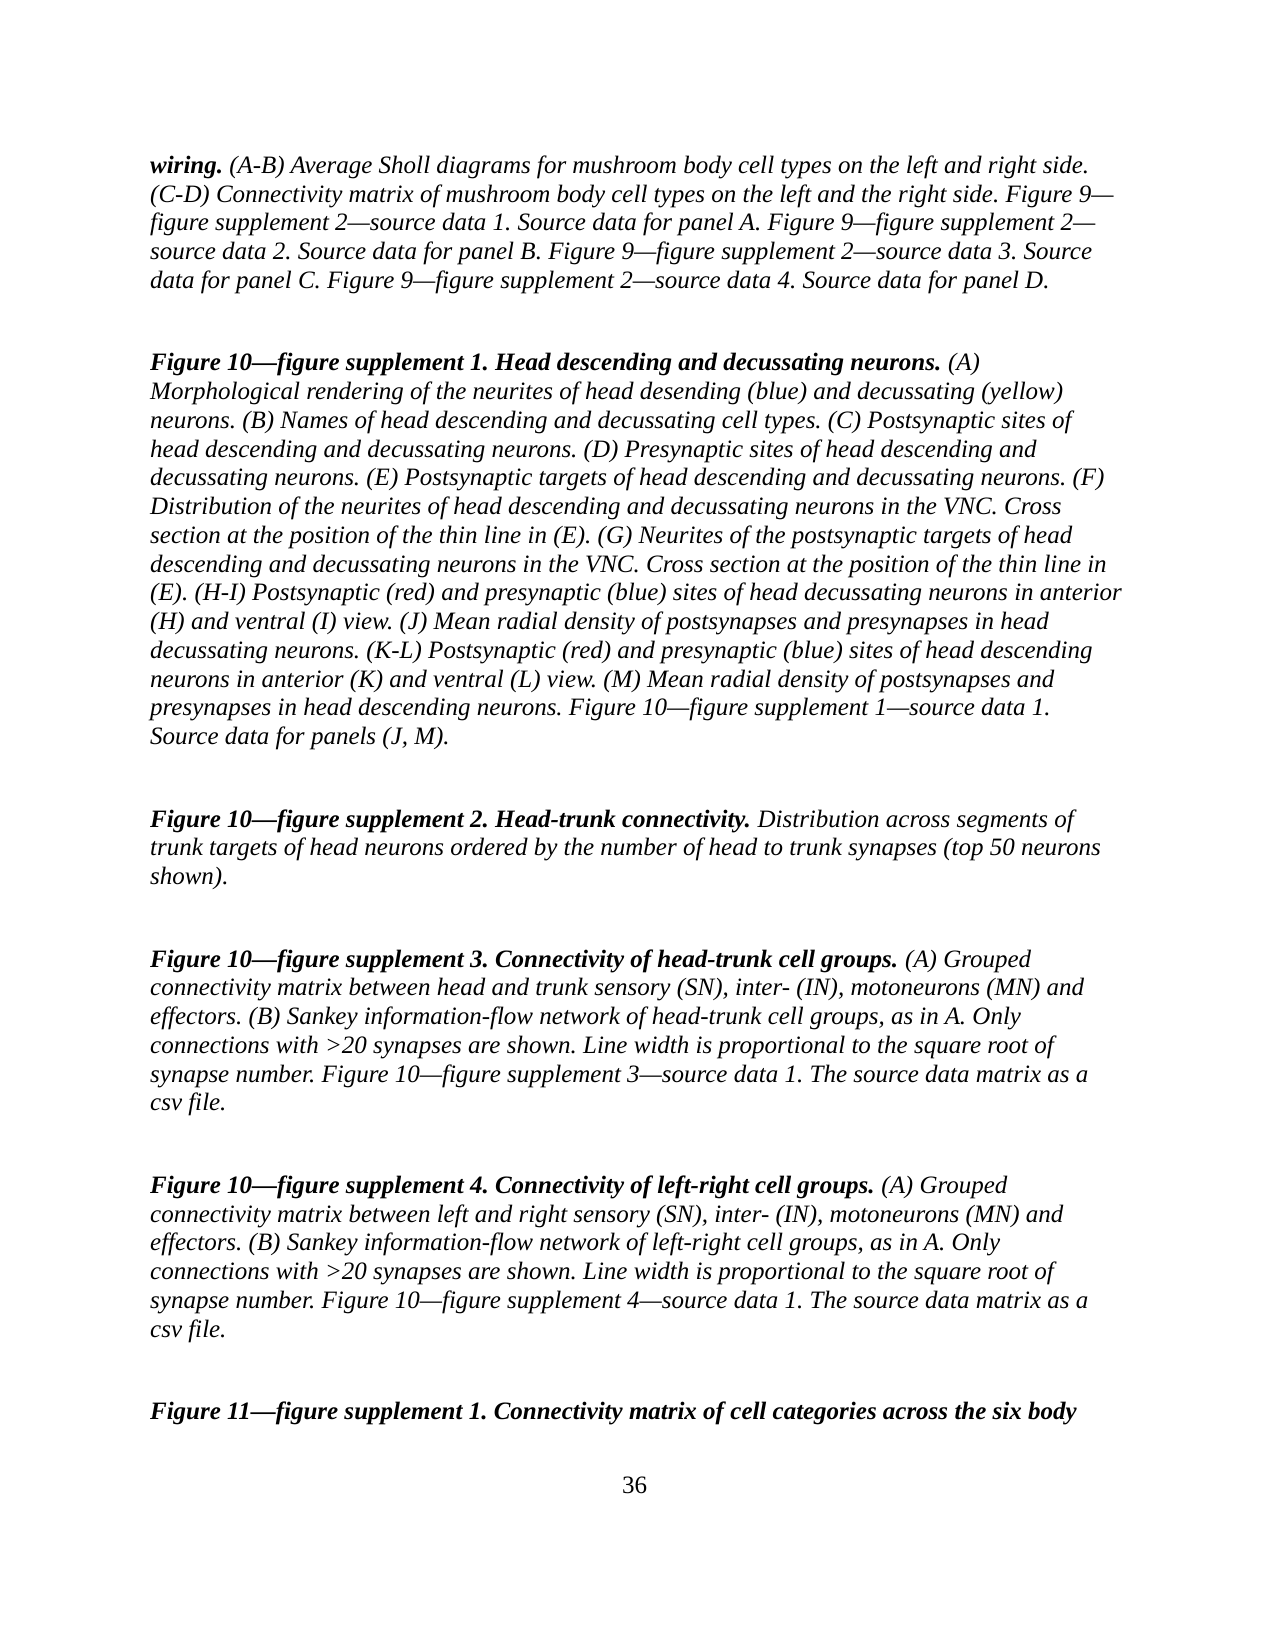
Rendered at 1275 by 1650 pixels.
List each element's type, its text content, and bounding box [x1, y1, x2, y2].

text Figure 10—figure supplement 1. Head descending and decussating neurons. (A) Morphological rendering of the neurites of head desending (blue) and decussating (yellow) neurons. (B) Names of head descending and decussating cell types. (C) Postsynaptic sites of head descending and decussating neurons. (D) Presynaptic sites of head descending and decussating neurons. (E) Postsynaptic targets of head descending and decussating neurons. (F) Distribution of the neurites of head descending and decussating neurons in the VNC. Cross section at the position of the thin line in (E). (G) Neurites of the postsynaptic targets of head descending and decussating neurons in the VNC. Cross section at the position of the thin line in (E). (H-I) Postsynaptic (red) and presynaptic (blue) sites of head decussating neurons in anterior (H) and ventral (I) view. (J) Mean radial density of postsynapses and presynapses in head decussating neurons. (K-L) Postsynaptic (red) and presynaptic (blue) sites of head descending neurons in anterior (K) and ventral (L) view. (M) Mean radial density of postsynapses and presynapses in head descending neurons. Figure 10—figure supplement 1—source data 1. Source data for panels (J, M). [150, 347, 1125, 750]
text Figure 10—figure supplement 2. Head-trunk connectivity. Distribution across segments of trunk targets of head neurons ordered by the number of head to trunk synapses (top 50 neurons shown). [150, 804, 1125, 890]
text wiring. (A-B) Average Sholl diagrams for mushroom body cell types on the left and right side. (C-D) Connectivity matrix of mushroom body cell types on the left and the right side. Figure 9—figure supplement 2—source data 1. Source data for panel A. Figure 9—figure supplement 2—source data 2. Source data for panel B. Figure 9—figure supplement 2—source data 3. Source data for panel C. Figure 9—figure supplement 2—source data 4. Source data for panel D. [150, 150, 1125, 294]
text Figure 10—figure supplement 3. Connectivity of head-trunk cell groups. (A) Grouped connectivity matrix between head and trunk sensory (SN), inter- (IN), motoneurons (MN) and effectors. (B) Sankey information-flow network of head-trunk cell groups, as in A. Only connections with >20 synapses are shown. Line width is proportional to the square root of synapse number. Figure 10—figure supplement 3—source data 1. The source data matrix as a csv file. [150, 944, 1125, 1116]
text Figure 10—figure supplement 4. Connectivity of left-right cell groups. (A) Grouped connectivity matrix between left and right sensory (SN), inter- (IN), motoneurons (MN) and effectors. (B) Sankey information-flow network of left-right cell groups, as in A. Only connections with >20 synapses are shown. Line width is proportional to the square root of synapse number. Figure 10—figure supplement 4—source data 1. The source data matrix as a csv file. [150, 1170, 1125, 1342]
text Figure 11—figure supplement 1. Connectivity matrix of cell categories across the six body [150, 1396, 1125, 1425]
